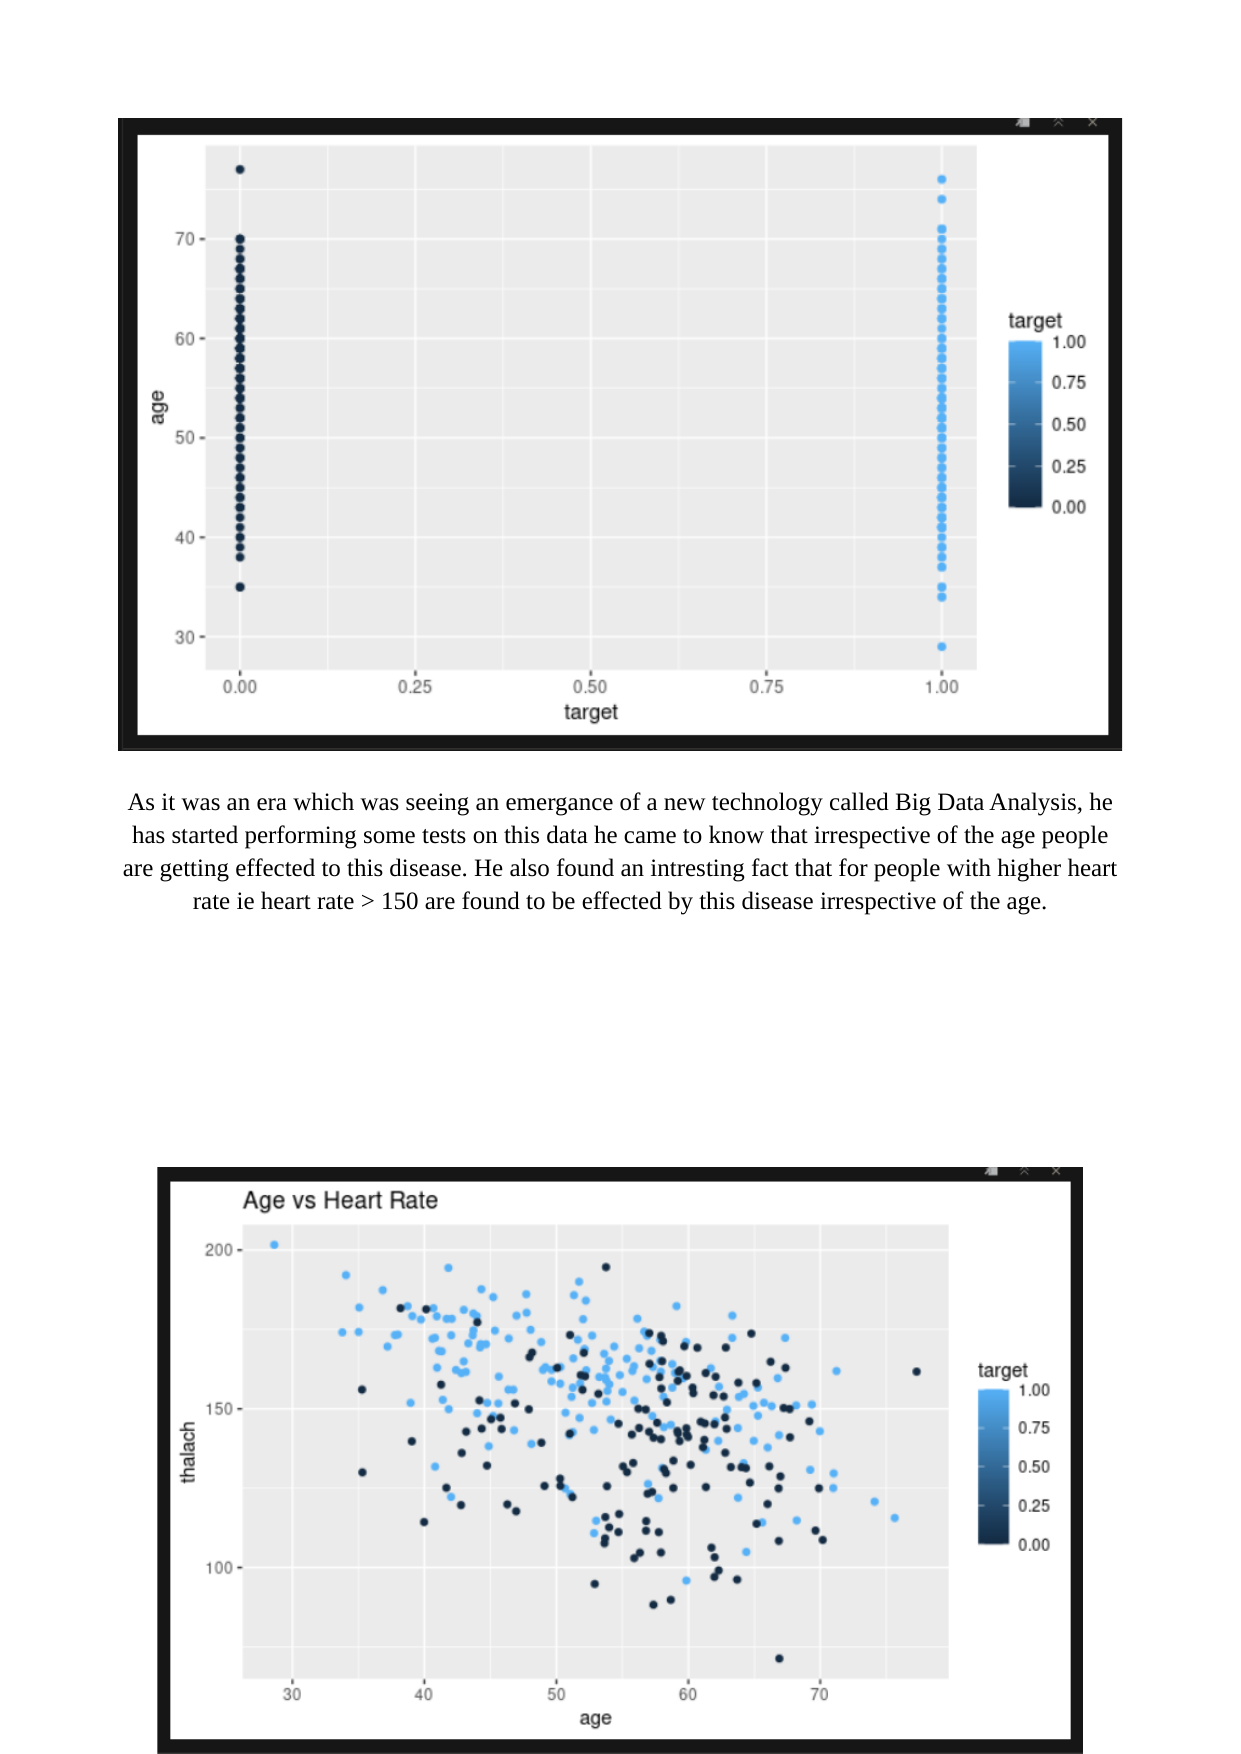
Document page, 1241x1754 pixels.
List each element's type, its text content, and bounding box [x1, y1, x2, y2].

picture [157, 1167, 1083, 1754]
picture [118, 118, 1123, 751]
text As it was an era which was seeing an emergance of a new technology called Big Data Analysis, he has started performing some tests on this data he came to know that irrespective of the age people are getting effected to this disease. He also found an intresting fact that for people with higher heart rate ie heart rate > 150 are found to be effected by this disease irrespective of the age. [118, 751, 1122, 915]
